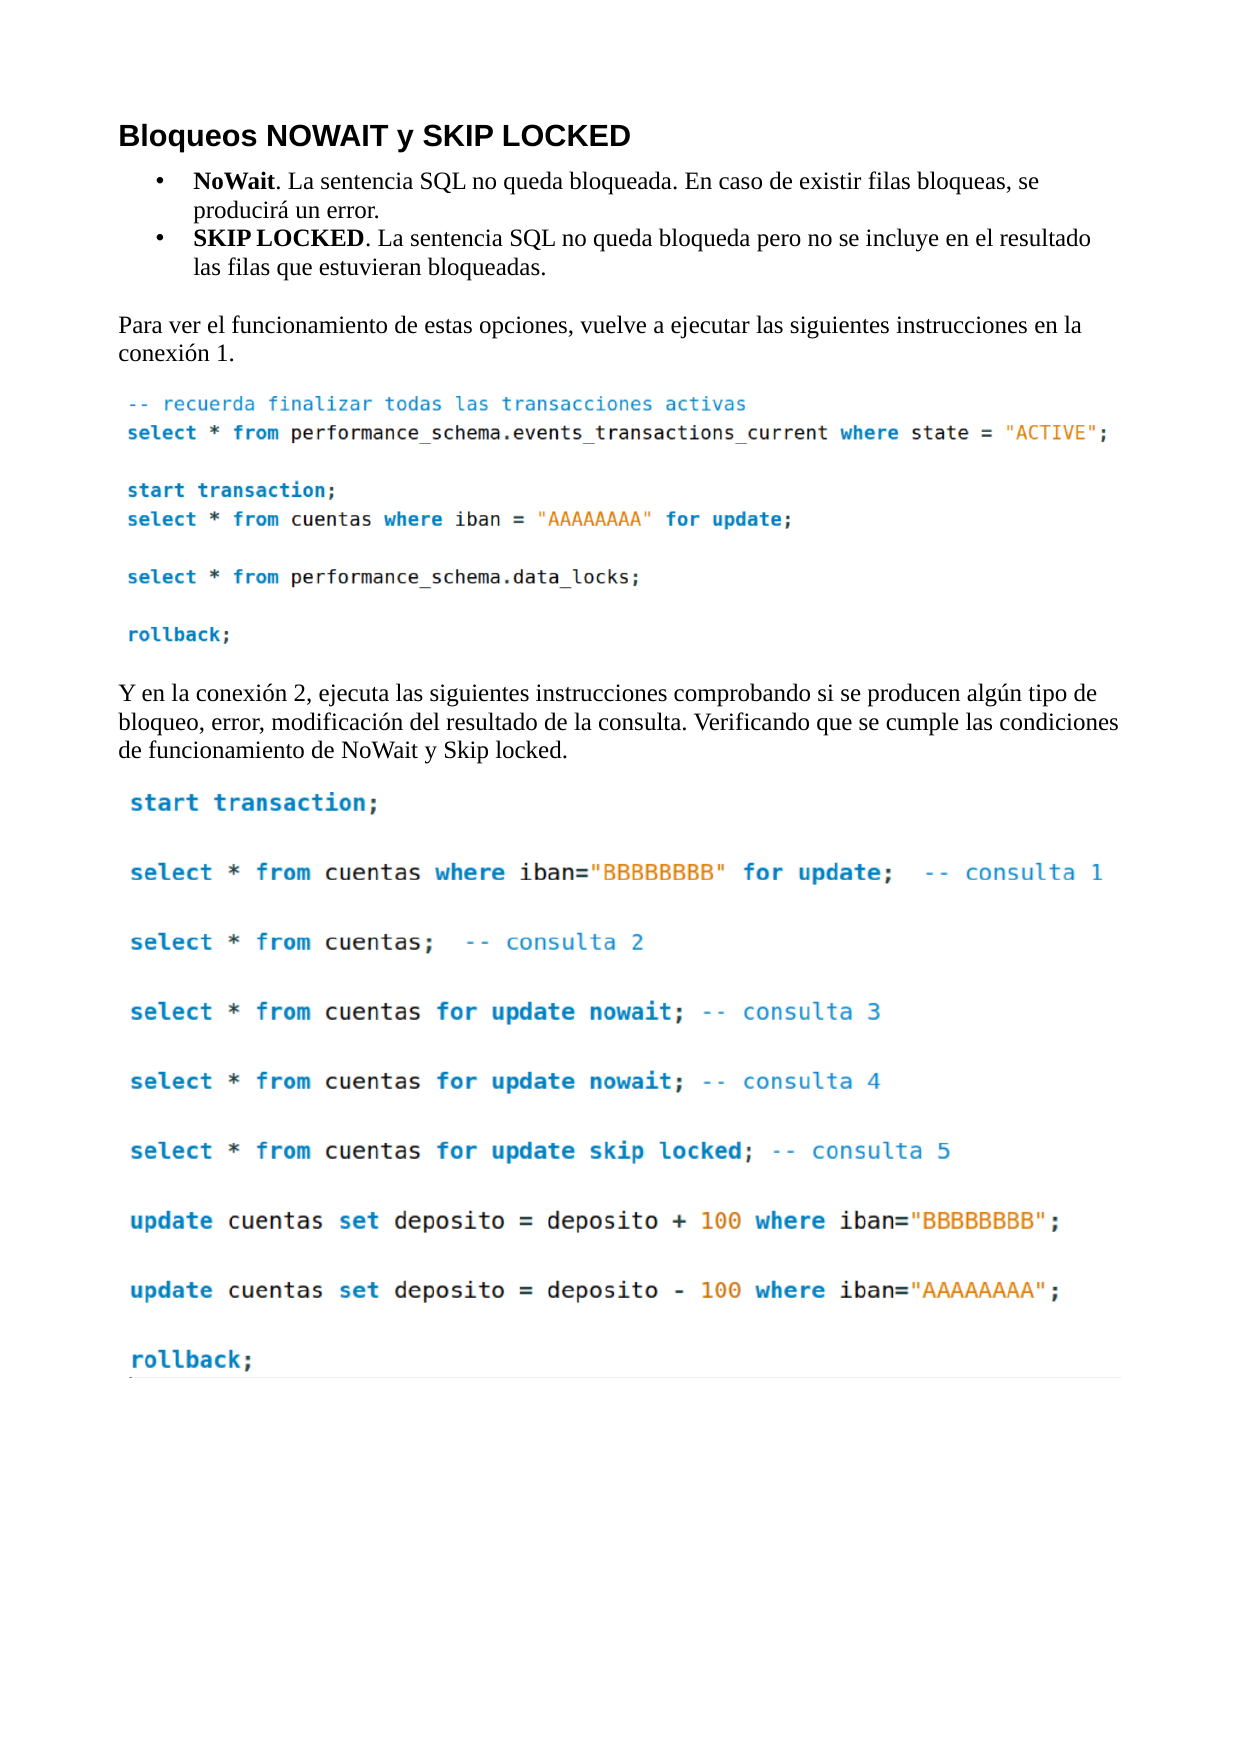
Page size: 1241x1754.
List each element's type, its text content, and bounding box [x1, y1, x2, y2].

text Y en la conexión 2, ejecuta las siguientes instrucciones comprobando si se producen algún tipo de bloqueo, error, modificación del resultado de la consulta. Verificando que se cumple las condiciones de funcionamiento de NoWait y Skip locked. [118, 678, 1122, 764]
list NoWait. La sentencia SQL no queda bloqueada. En caso de existir filas bloqueas, se producirá un error. [156, 166, 1122, 223]
subtitle Bloqueos NOWAIT y SKIP LOCKED [118, 118, 1122, 153]
picture [118, 396, 1123, 649]
picture [118, 792, 1123, 1378]
list SKIP LOCKED. La sentencia SQL no queda bloqueda pero no se incluye en el resultado las filas que estuvieran bloqueadas. [156, 223, 1122, 281]
text Para ver el funcionamiento de estas opciones, vuelve a ejecutar las siguientes instrucciones en la conexión 1. [118, 310, 1122, 367]
